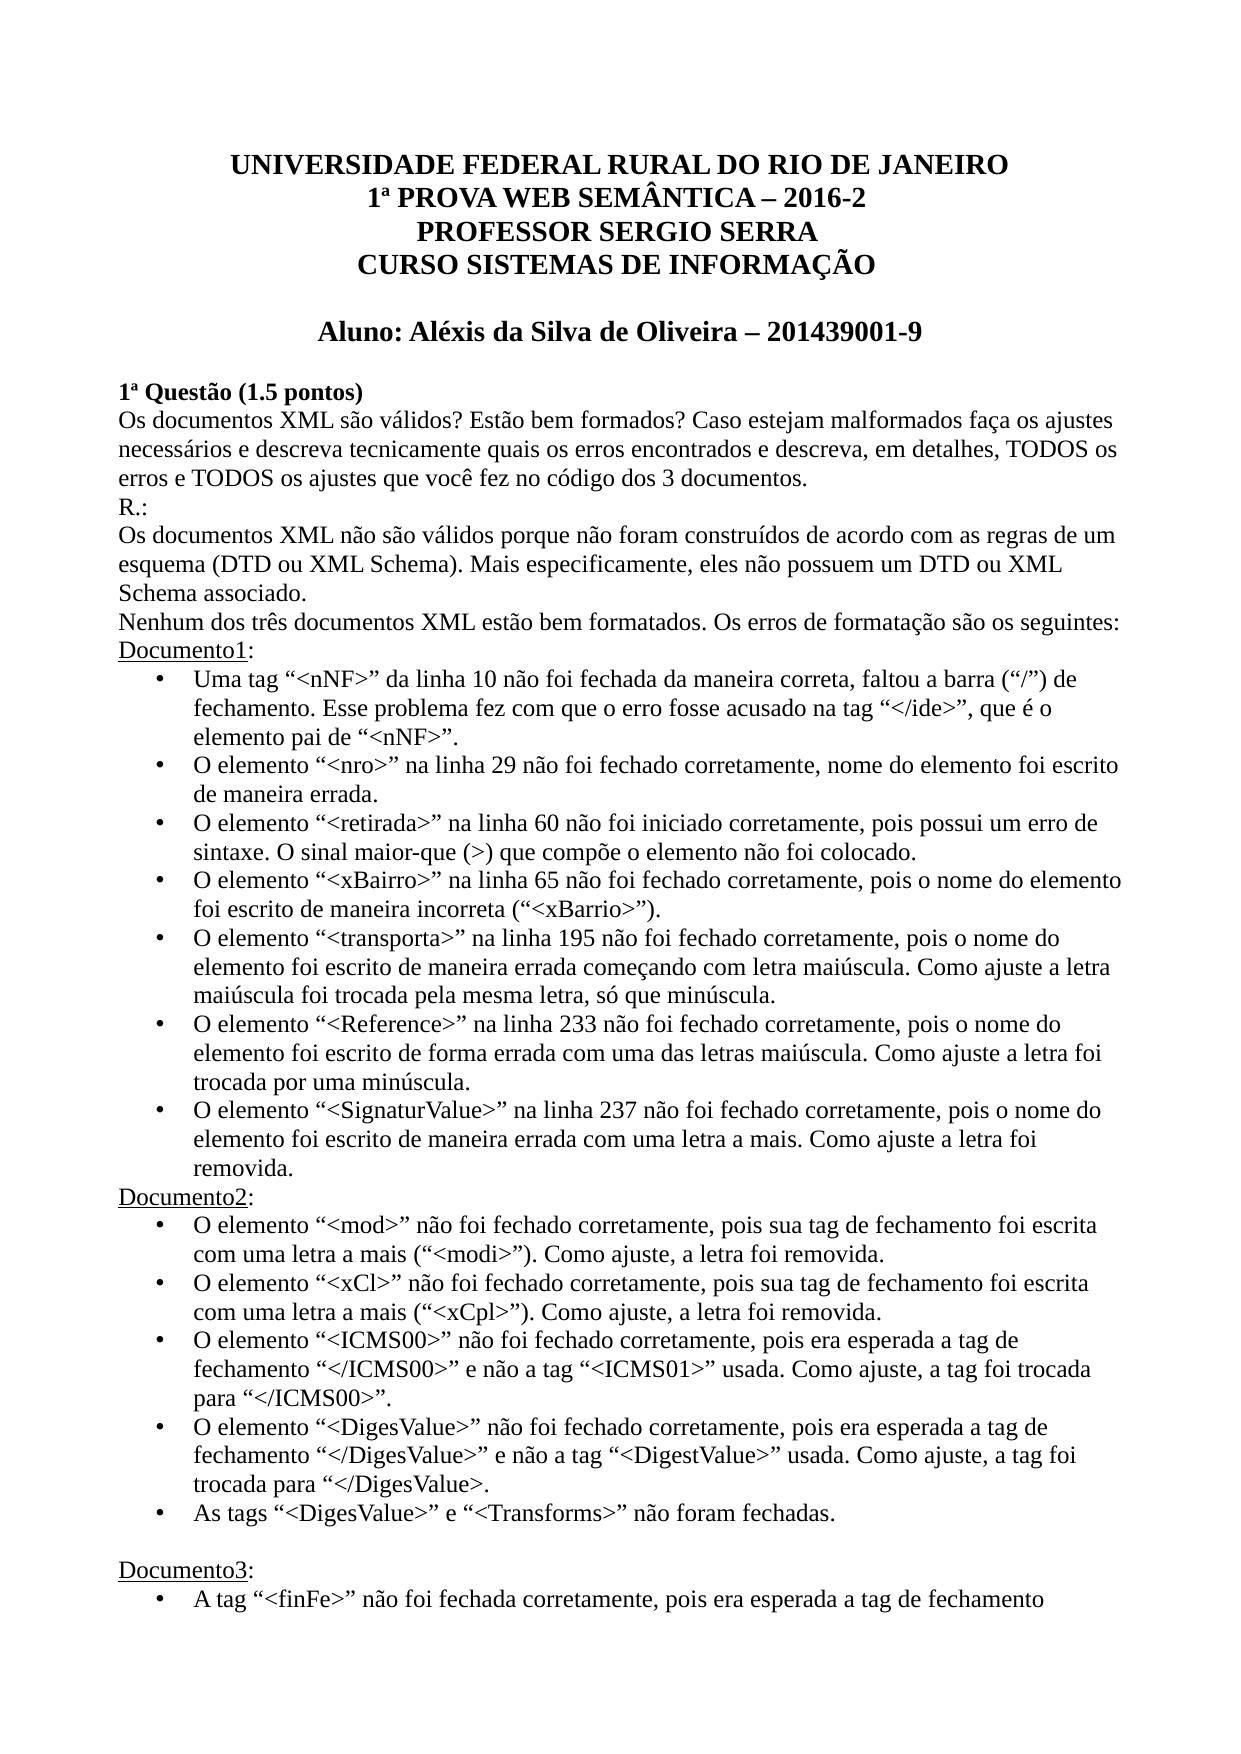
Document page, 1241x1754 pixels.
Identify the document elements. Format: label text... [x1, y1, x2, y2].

list O elemento “<SignaturValue>” na linha 237 não foi fechado corretamente, pois o nome do elemento foi escrito de maneira errada com uma letra a mais. Como ajuste a letra foi removida. [156, 1096, 1122, 1182]
text UNIVERSIDADE FEDERAL RURAL DO RIO DE JANEIRO [118, 147, 1122, 180]
list O elemento “<xBairro>” na linha 65 não foi fechado corretamente, pois o nome do elemento foi escrito de maneira incorreta (“<xBarrio>”). [156, 866, 1122, 923]
text R.: [118, 492, 1122, 521]
list O elemento “<transporta>” na linha 195 não foi fechado corretamente, pois o nome do elemento foi escrito de maneira errada começando com letra maiúscula. Como ajuste a letra maiúscula foi trocada pela mesma letra, só que minúscula. [156, 923, 1122, 1009]
list O elemento “<mod>” não foi fechado corretamente, pois sua tag de fechamento foi escrita com uma letra a mais (“<modi>”). Como ajuste, a letra foi removida. [156, 1211, 1122, 1268]
text CURSO SISTEMAS DE INFORMAÇÃO [118, 247, 1122, 281]
text Documento1: [118, 636, 1122, 664]
text 1ª PROVA WEB SEMÂNTICA – 2016-2 [118, 180, 1122, 214]
list As tags “<DigesValue>” e “<Transforms>” não foram fechadas. [156, 1498, 1122, 1527]
text Os documentos XML não são válidos porque não foram construídos de acordo com as regras de um esquema (DTD ou XML Schema). Mais especificamente, eles não possuem um DTD ou XML Schema associado. [118, 521, 1122, 607]
list A tag “<finFe>” não foi fechada corretamente, pois era esperada a tag de fechamento [156, 1584, 1122, 1613]
list O elemento “<nro>” na linha 29 não foi fechado corretamente, nome do elemento foi escrito de maneira errada. [156, 751, 1122, 808]
text PROFESSOR SERGIO SERRA [118, 214, 1122, 247]
list O elemento “<Reference>” na linha 233 não foi fechado corretamente, pois o nome do elemento foi escrito de forma errada com uma das letras maiúscula. Como ajuste a letra foi trocada por uma minúscula. [156, 1009, 1122, 1096]
text 1ª Questão (1.5 pontos) [118, 377, 1122, 406]
text Documento2: [118, 1182, 1122, 1211]
list O elemento “<xCl>” não foi fechado corretamente, pois sua tag de fechamento foi escrita com uma letra a mais (“<xCpl>”). Como ajuste, a letra foi removida. [156, 1268, 1122, 1326]
text Documento3: [118, 1556, 1122, 1584]
list O elemento “<DigesValue>” não foi fechado corretamente, pois era esperada a tag de fechamento “</DigesValue>” e não a tag “<DigestValue>” usada. Como ajuste, a tag foi trocada para “</DigesValue>. [156, 1412, 1122, 1498]
list Uma tag “<nNF>” da linha 10 não foi fechada da maneira correta, faltou a barra (“/”) de fechamento. Esse problema fez com que o erro fosse acusado na tag “</ide>”, que é o elemento pai de “<nNF>”. [156, 664, 1122, 751]
text Os documentos XML são válidos? Estão bem formados? Caso estejam malformados faça os ajustes necessários e descreva tecnicamente quais os erros encontrados e descreva, em detalhes, TODOS os erros e TODOS os ajustes que você fez no código dos 3 documentos. [118, 406, 1122, 492]
list O elemento “<retirada>” na linha 60 não foi iniciado corretamente, pois possui um erro de sintaxe. O sinal maior-que (>) que compõe o elemento não foi colocado. [156, 808, 1122, 866]
list O elemento “<ICMS00>” não foi fechado corretamente, pois era esperada a tag de fechamento “</ICMS00>” e não a tag “<ICMS01>” usada. Como ajuste, a tag foi trocada para “</ICMS00>”. [156, 1326, 1122, 1412]
text Nenhum dos três documentos XML estão bem formatados. Os erros de formatação são os seguintes: [118, 607, 1122, 636]
text Aluno: Aléxis da Silva de Oliveira – 201439001-9 [118, 314, 1122, 348]
